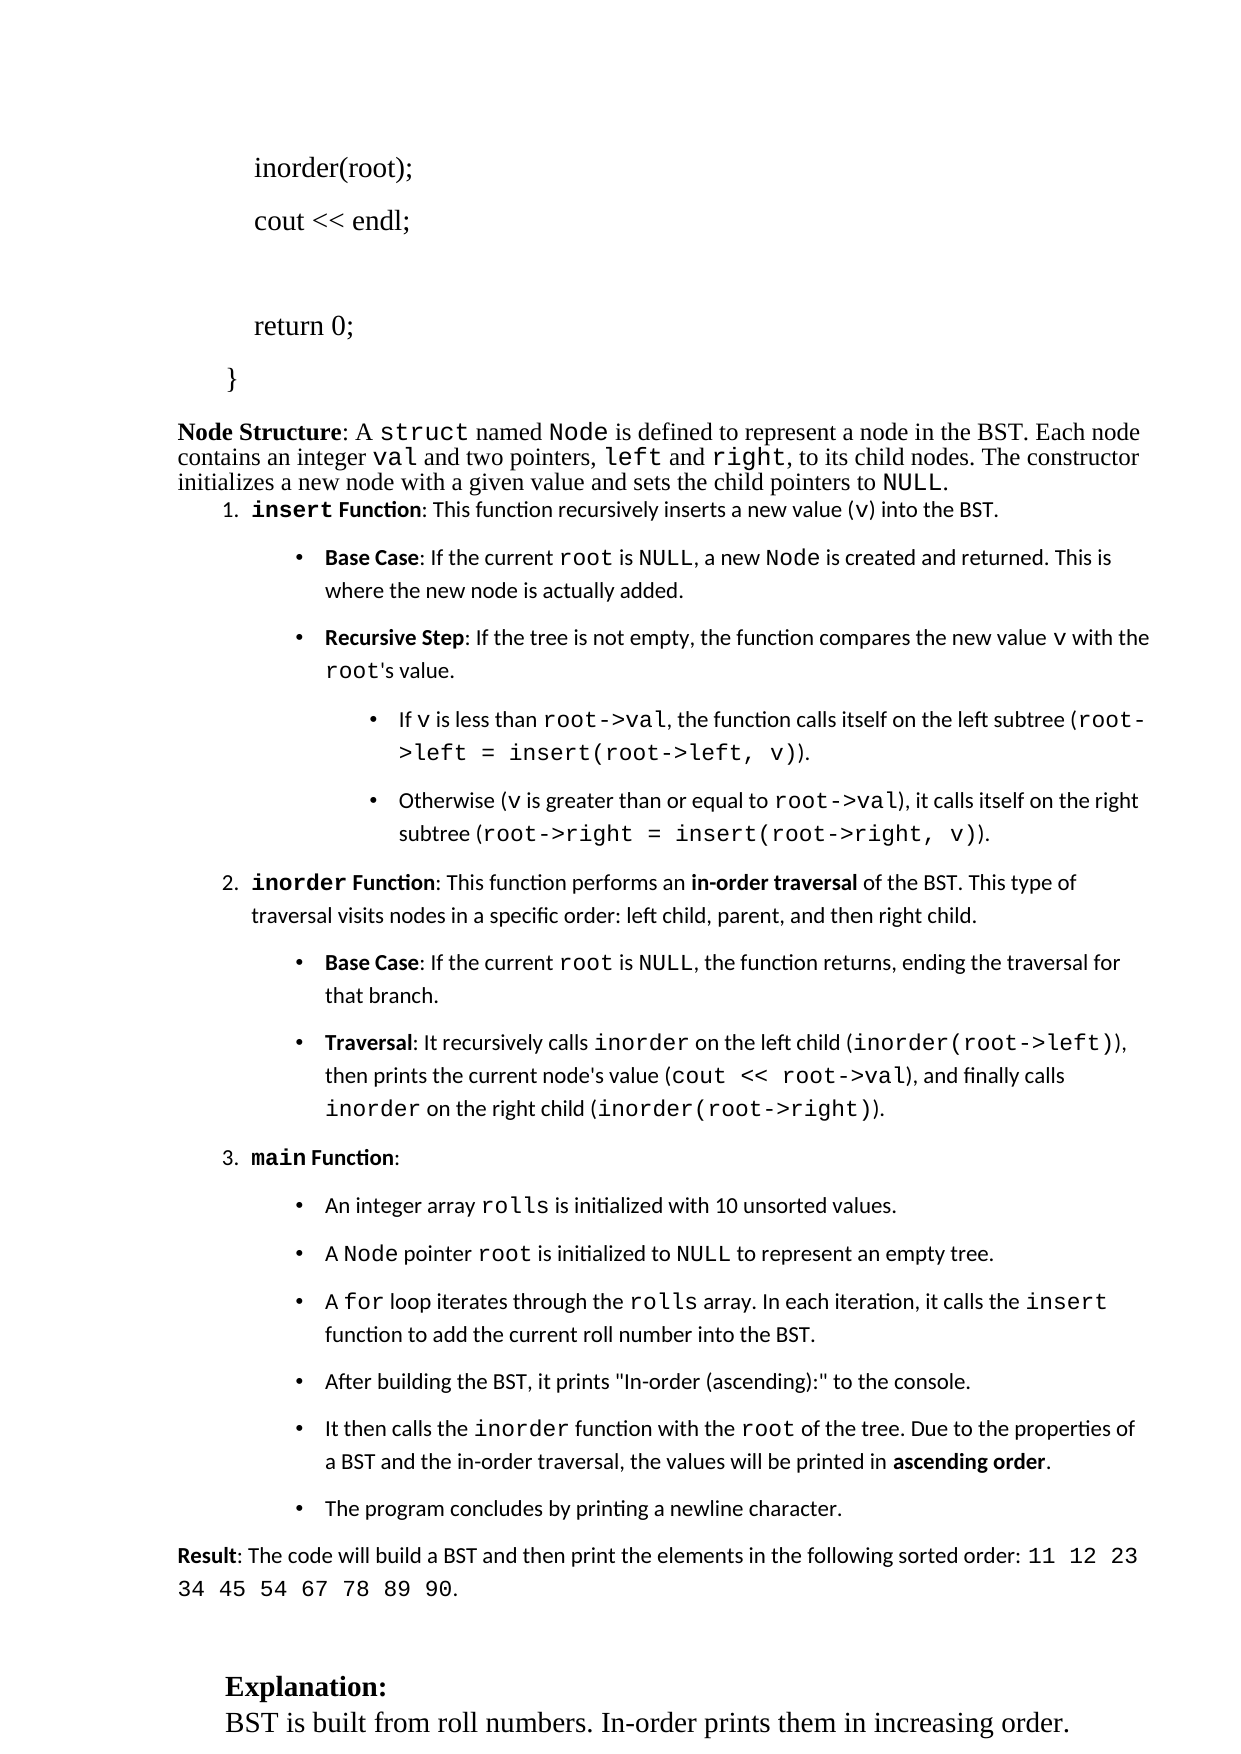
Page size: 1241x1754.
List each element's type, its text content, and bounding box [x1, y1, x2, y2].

text inorder(root); [254, 150, 1154, 183]
list Traversal: It recursively calls inorder on the left child (inorder(root->left)), then prints the current node's value (cout << root->val), and finally calls inorder on the right child (inorder(root->right)). [295, 1028, 1152, 1124]
list It then calls the inorder function with the root of the tree. Due to the properties of a BST and the in-order traversal, the values will be printed in ascending order. [295, 1414, 1152, 1475]
list Base Case: If the current root is NULL, the function returns, ending the traversal for that branch. [295, 948, 1152, 1009]
list insert Function: This function recursively inserts a new value (v) into the BST. [222, 495, 1152, 524]
list Otherwise (v is greater than or equal to root->val), it calls itself on the right subtree (root->right = insert(root->right, v)). [369, 786, 1152, 849]
list A for loop iterates through the rolls array. In each iteration, it calls the insert function to add the current roll number into the BST. [295, 1287, 1152, 1348]
list inorder Function: This function performs an in-order traversal of the BST. This type of traversal visits nodes in a specific order: left child, parent, and then right child. [222, 868, 1152, 929]
text Node Structure: A struct named Node is defined to represent a node in the BST. Each node contains an integer val and two pointers, left and right, to its child nodes. The constructor initializes a new node with a given value and sets the child pointers to NULL. [177, 420, 1152, 495]
list An integer array rolls is initialized with 10 unsorted values. [295, 1191, 1152, 1220]
text Explanation: [225, 1669, 1154, 1703]
text BST is built from roll numbers. In-order prints them in increasing order. [225, 1705, 1154, 1739]
text cout << endl; [254, 203, 1154, 236]
list Base Case: If the current root is NULL, a new Node is created and returned. This is where the new node is actually added. [295, 543, 1152, 604]
text return 0; [254, 308, 1154, 342]
list If v is less than root->val, the function calls itself on the left subtree (root->left = insert(root->left, v)). [369, 705, 1152, 767]
list After building the BST, it prints "In-order (ascending):" to the console. [295, 1367, 1152, 1395]
text Result: The code will build a BST and then print the elements in the following sorted order: 11 12 23 34 45 54 67 78 89 90. [177, 1541, 1152, 1603]
list A Node pointer root is initialized to NULL to represent an empty tree. [295, 1239, 1152, 1268]
list main Function: [222, 1143, 1152, 1172]
list Recursive Step: If the tree is not empty, the function compares the new value v with the root's value. [295, 623, 1152, 686]
text } [225, 362, 1154, 395]
list The program concludes by printing a newline character. [295, 1494, 1152, 1522]
